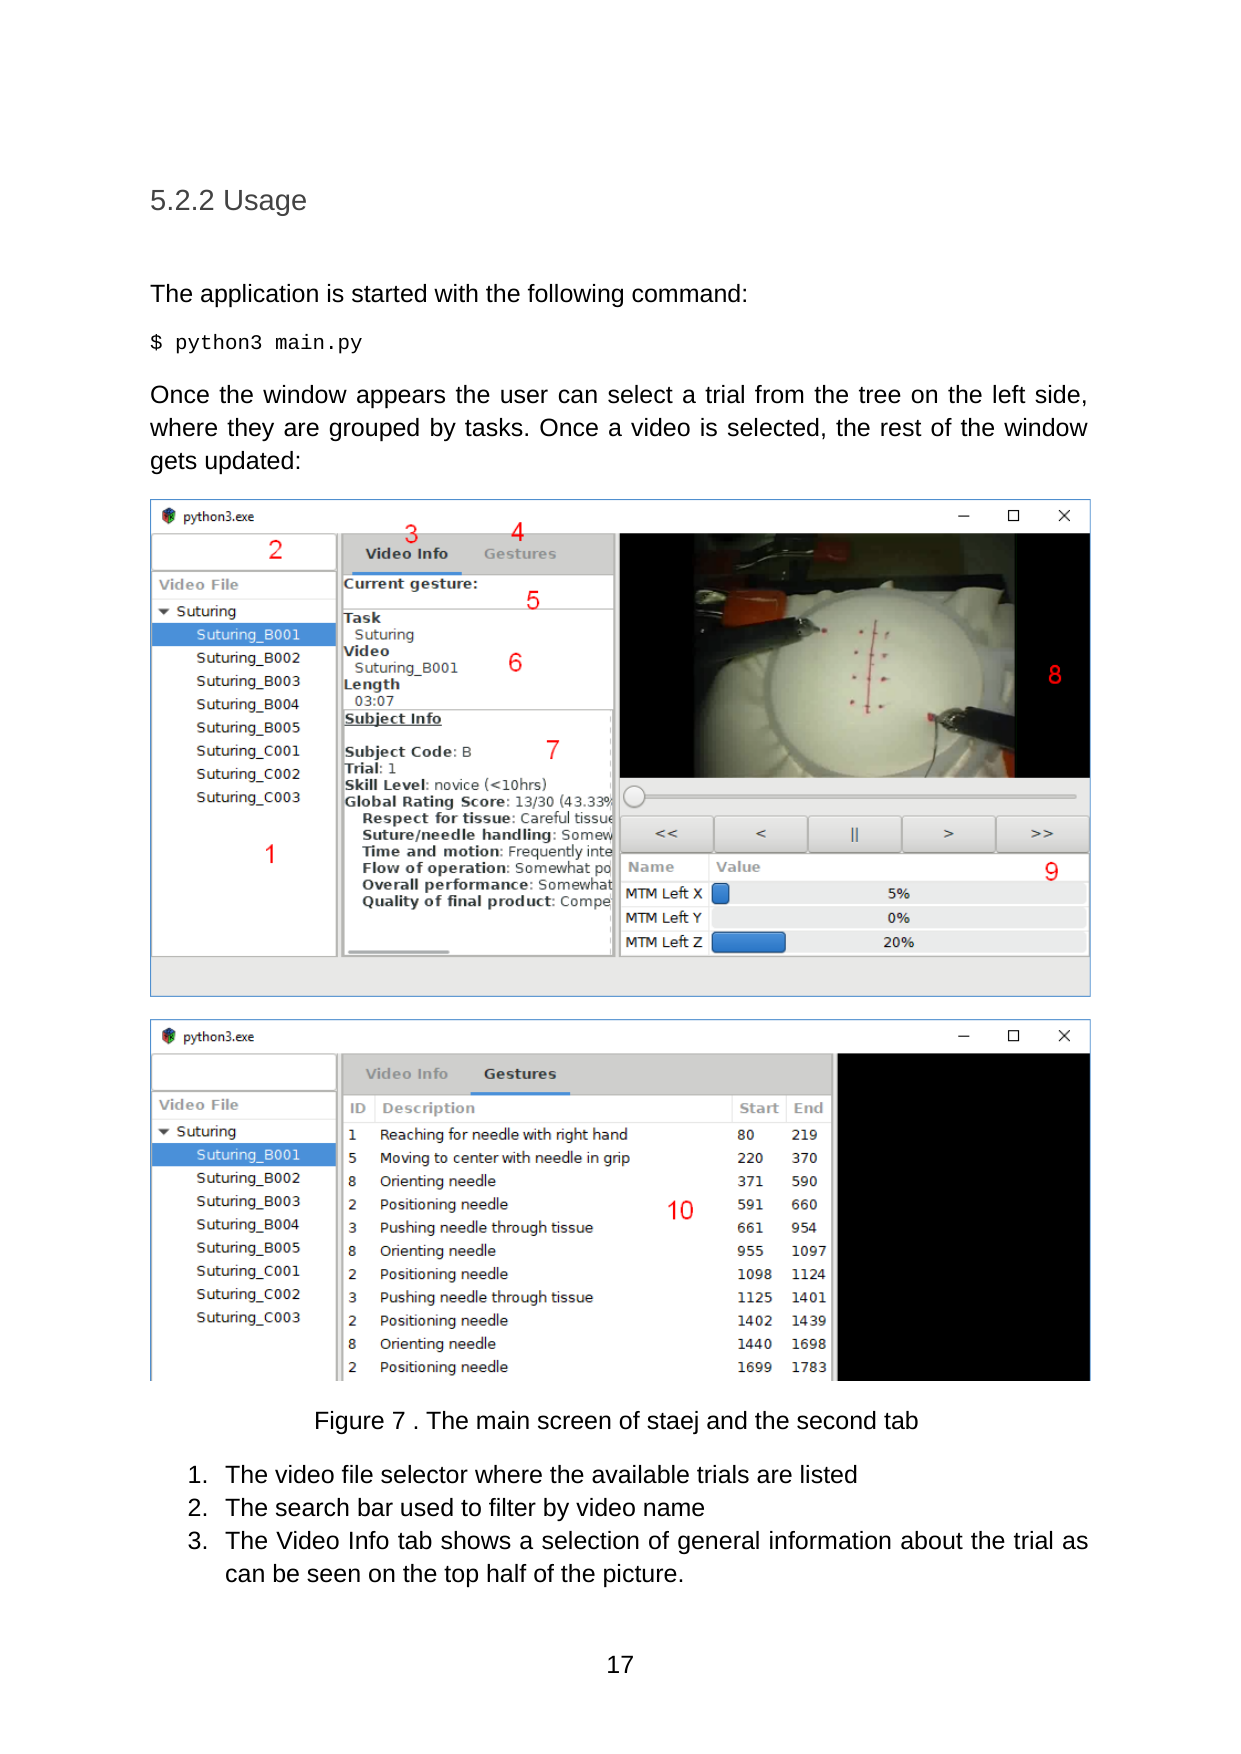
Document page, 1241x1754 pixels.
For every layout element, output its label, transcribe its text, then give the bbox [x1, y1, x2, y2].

picture [150, 499, 1091, 1381]
text $ python3 main.py [150, 332, 1090, 356]
list The Video Info tab shows a selection of general information about the trial as can be seen on the top half of the picture. [187, 1526, 1090, 1588]
text Figure 7 . The main screen of staej and the second tab [150, 1406, 1090, 1435]
subtitle 5.2.2 Usage [150, 183, 1090, 217]
text Once the window appears the user can select a trial from the tree on the left side, where they are grouped by tasks. Once a video is selected, the rest of the window gets updated: [150, 380, 1090, 474]
text The application is started with the following command: [150, 279, 1090, 308]
list The search bar used to filter by video name [187, 1493, 1090, 1522]
list The video file selector where the available trials are listed [187, 1460, 1090, 1489]
